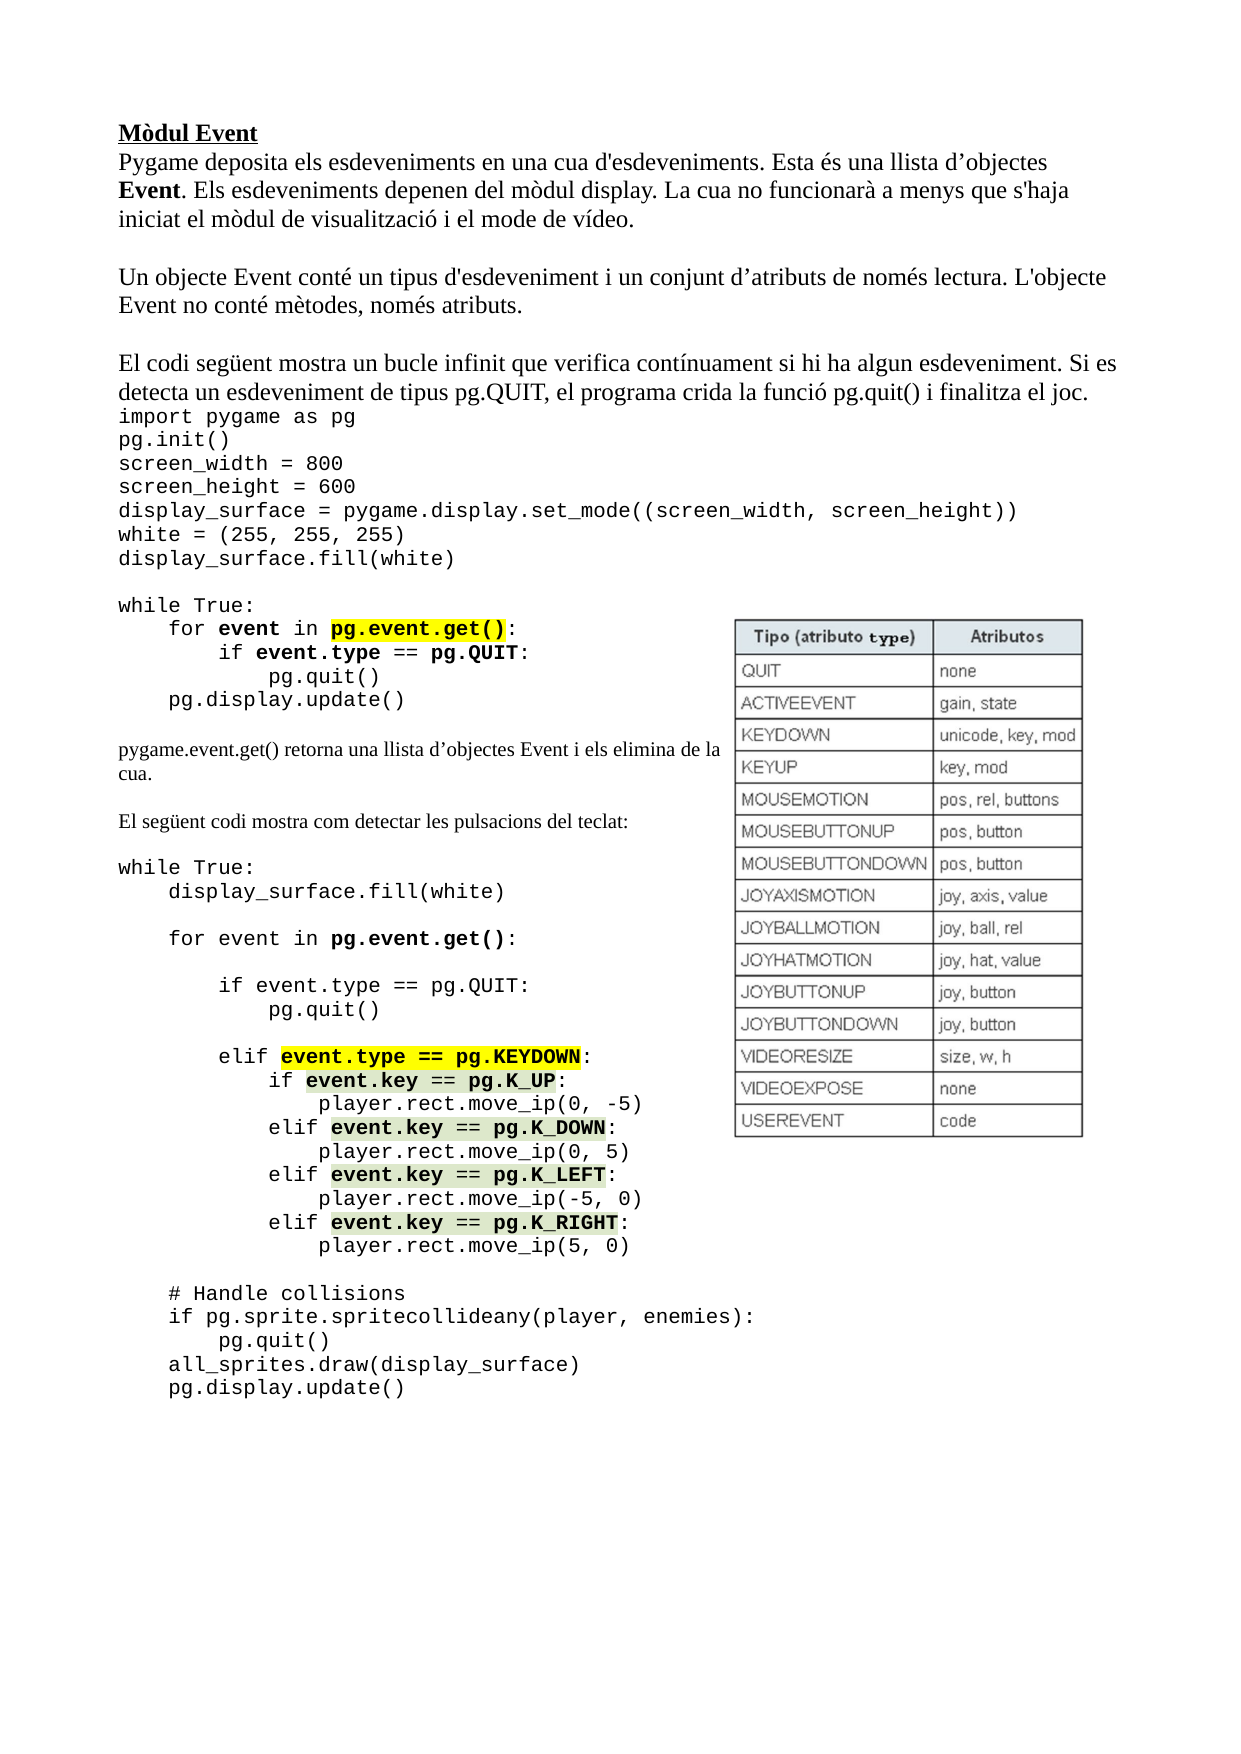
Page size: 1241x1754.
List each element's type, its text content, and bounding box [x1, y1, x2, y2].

text elif event.key == pg.K_RIGHT: [118, 1212, 1122, 1235]
text pygame.event.get() retorna una llista d’objectes Event i els elimina de la cua. [118, 737, 721, 785]
text # Handle collisions [118, 1283, 1122, 1306]
text if event.key == pg.K_UP: [118, 1070, 721, 1093]
text [1093, 689, 1122, 713]
text screen_width = 800 [118, 453, 1122, 477]
text [1093, 999, 1122, 1022]
text pg.quit() [118, 1330, 1122, 1353]
text player.rect.move_ip(5, 0) [118, 1235, 1122, 1259]
text while True: [118, 857, 721, 881]
text elif event.key == pg.K_DOWN: [118, 1117, 721, 1141]
text Un objecte Event conté un tipus d'esdeveniment i un conjunt d’atributs de només lectura. L'objecte Event no conté mètodes, només atributs. [118, 262, 1122, 319]
text [1093, 1093, 1122, 1117]
text pg.quit() [118, 999, 721, 1022]
text Pygame deposita els esdeveniments en una cua d'esdeveniments. Esta és una llista d’objectes Event. Els esdeveniments depenen del mòdul display. La cua no funcionarà a menys que s'haja iniciat el mòdul de visualització i el mode de vídeo. [118, 147, 1122, 233]
text pg.init() [118, 429, 1122, 453]
text import pygame as pg [118, 406, 1122, 429]
text pg.quit() [118, 666, 721, 689]
text [1093, 618, 1122, 642]
text while True: [118, 595, 1122, 618]
text display_surface.fill(white) [118, 881, 721, 904]
text player.rect.move_ip(0, -5) [118, 1093, 721, 1117]
text pg.display.update() [118, 1377, 1122, 1401]
text if event.type == pg.QUIT: [118, 975, 721, 999]
text [1093, 928, 1122, 952]
text pg.display.update() [118, 689, 721, 713]
text Mòdul Event [118, 118, 1122, 147]
text [1093, 1070, 1122, 1093]
text El següent codi mostra com detectar les pulsacions del teclat: [118, 809, 721, 833]
text display_surface.fill(white) [118, 547, 1122, 571]
text screen_height = 600 [118, 477, 1122, 500]
text [1093, 881, 1122, 904]
text [1093, 975, 1122, 999]
text if event.type == pg.QUIT: [118, 642, 721, 666]
text if pg.sprite.spritecollideany(player, enemies): [118, 1306, 1122, 1330]
text El codi següent mostra un bucle infinit que verifica contínuament si hi ha algun esdeveniment. Si es detecta un esdeveniment de tipus pg.QUIT, el programa crida la funció pg.quit() i finalitza el joc. [118, 348, 1122, 406]
text [1093, 1117, 1122, 1141]
text player.rect.move_ip(-5, 0) [118, 1188, 1122, 1212]
text white = (255, 255, 255) [118, 524, 1122, 547]
text display_surface = pygame.display.set_mode((screen_width, screen_height)) [118, 500, 1122, 524]
text elif event.key == pg.K_LEFT: [118, 1164, 1122, 1188]
text player.rect.move_ip(0, 5) [118, 1141, 1122, 1164]
text [1093, 1046, 1122, 1070]
text elif event.type == pg.KEYDOWN: [118, 1046, 721, 1070]
text [1093, 642, 1122, 666]
text for event in pg.event.get(): [118, 618, 721, 642]
text for event in pg.event.get(): [118, 928, 721, 952]
text [1093, 666, 1122, 689]
picture [721, 608, 1093, 1147]
text [1093, 857, 1122, 881]
text all_sprites.draw(display_surface) [118, 1353, 1122, 1377]
